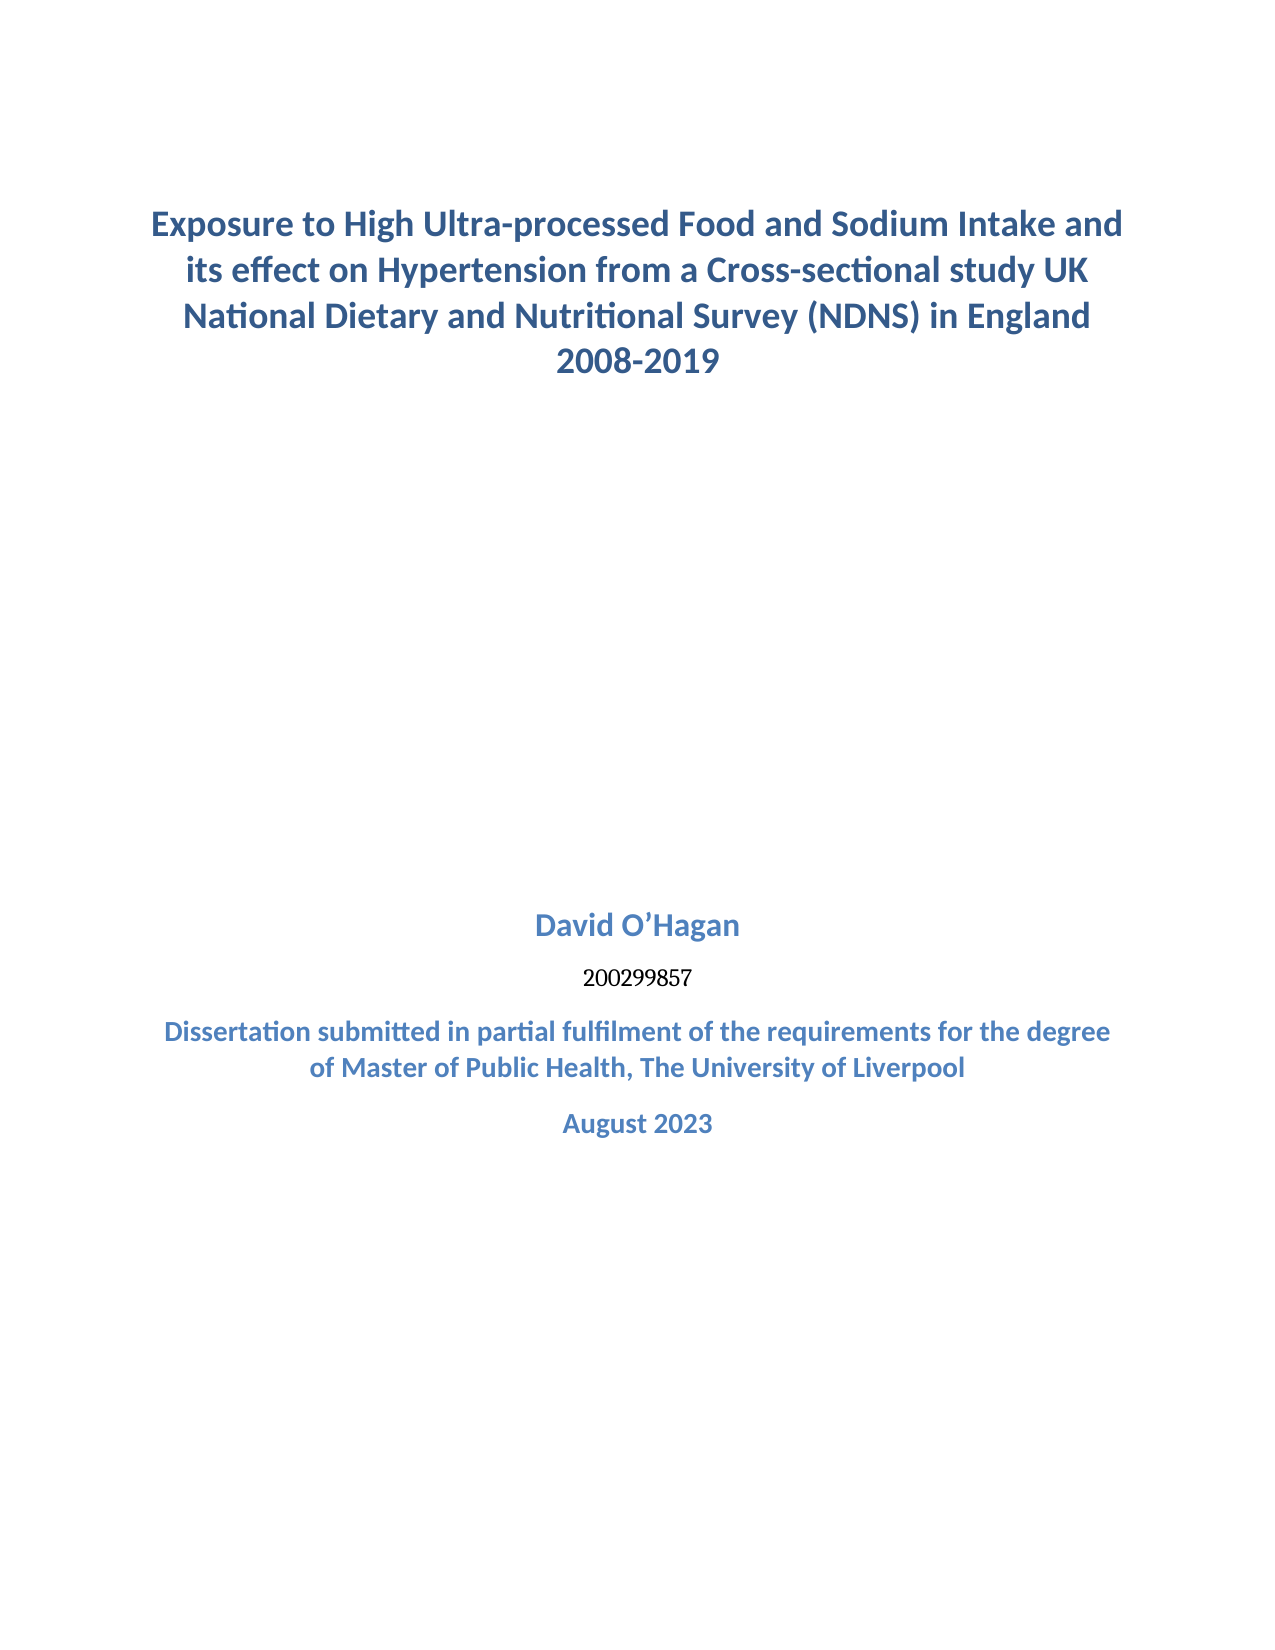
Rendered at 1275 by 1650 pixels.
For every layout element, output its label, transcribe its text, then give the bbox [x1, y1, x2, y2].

subtitle August 2023 [150, 1105, 1125, 1141]
subtitle Dissertation submitted in partial fulfilment of the requirements for the degree of Master of Public Health, The University of Liverpool [150, 1013, 1125, 1084]
subtitle David O’Hagan [150, 904, 1125, 945]
text 200299857 [150, 963, 1125, 992]
title Exposure to High Ultra-processed Food and Sodium Intake and its effect on Hypertension from a Cross-sectional study UK National Dietary and Nutritional Survey (NDNS) in England 2008-2019 [150, 200, 1125, 383]
